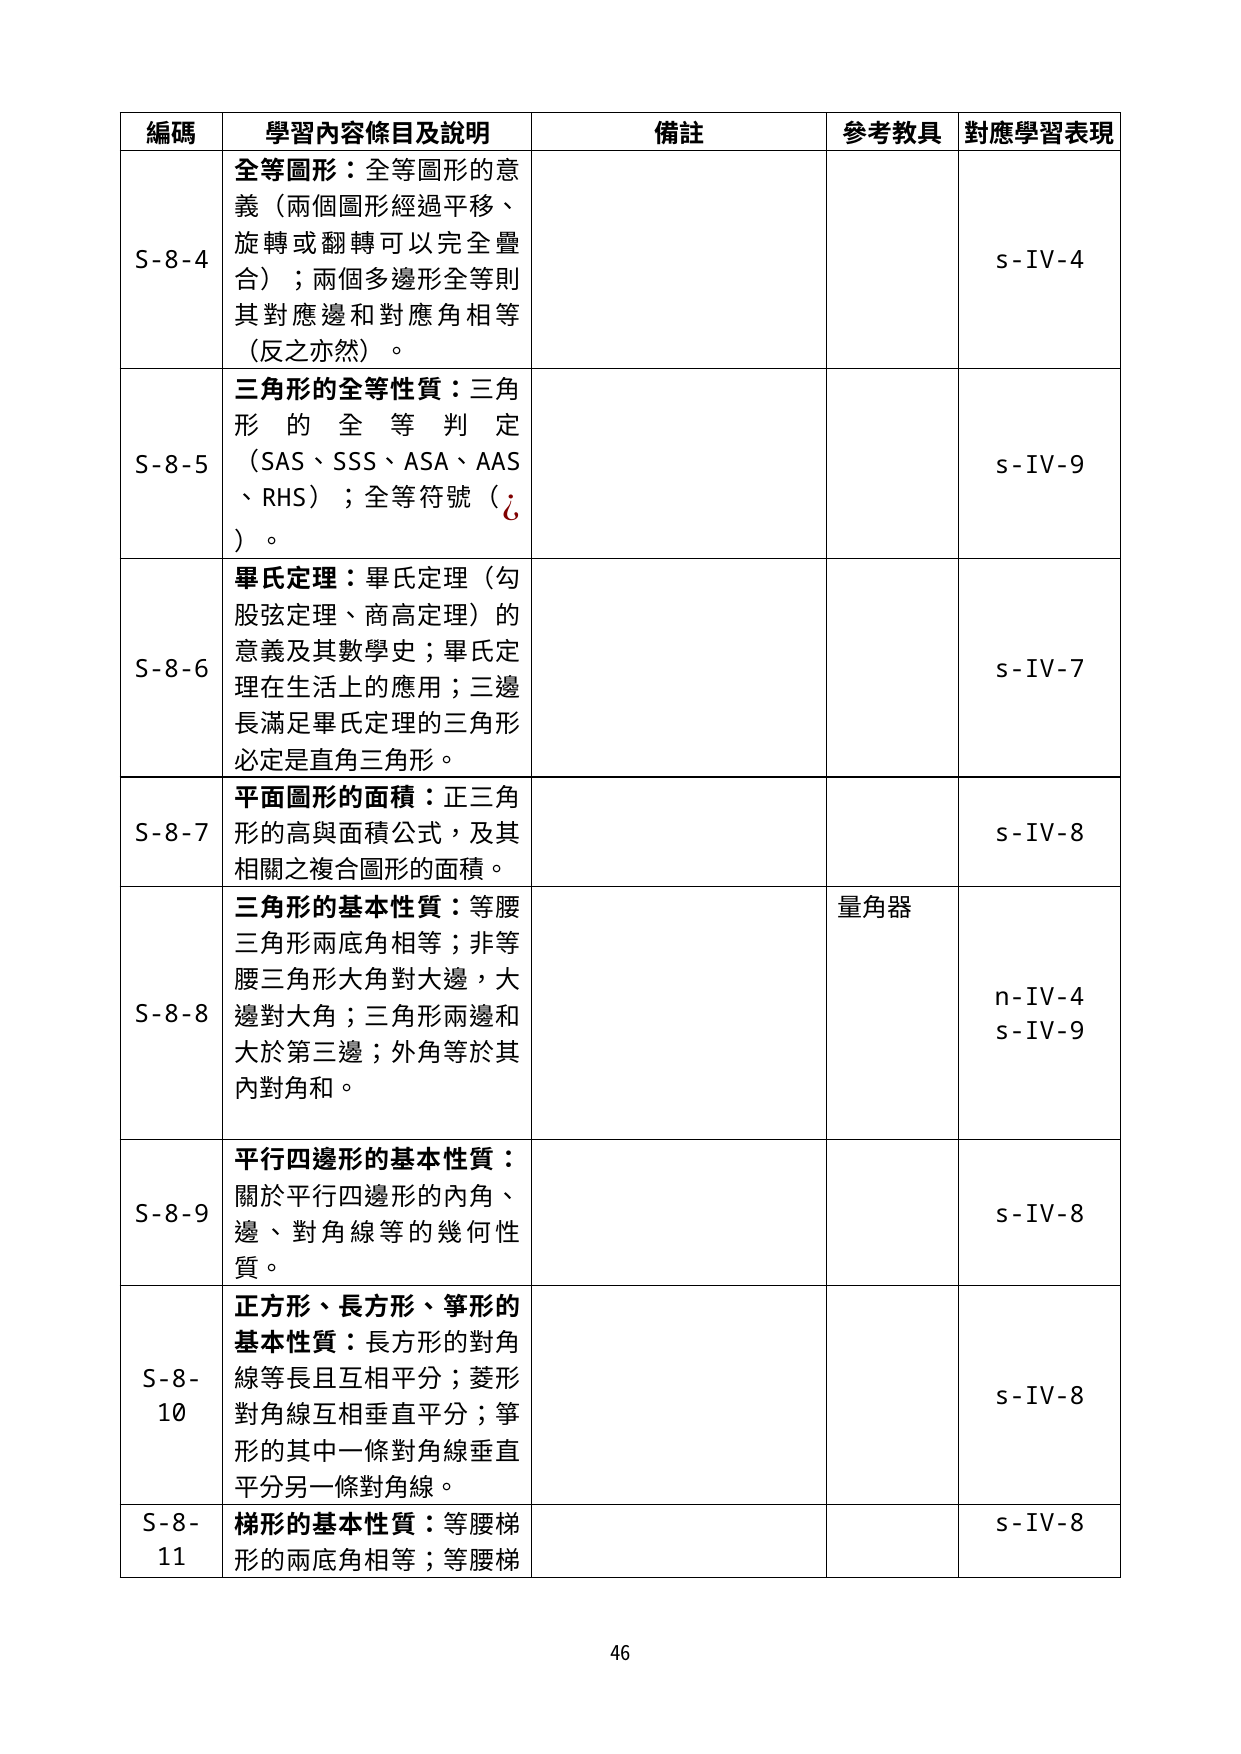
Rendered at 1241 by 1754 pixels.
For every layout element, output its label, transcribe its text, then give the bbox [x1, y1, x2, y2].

table_cell S-8-11 [121, 1505, 222, 1577]
table_cell S-8-8 [121, 887, 222, 1139]
table_cell [532, 1286, 826, 1503]
table_cell 量角器 [827, 887, 958, 1139]
table_cell S-8-7 [121, 778, 222, 886]
table_cell [532, 887, 826, 1139]
table_cell [532, 778, 826, 886]
table_cell s-IV-7 [959, 559, 1120, 776]
table_cell S-8-6 [121, 559, 222, 776]
table_cell s-IV-8 [959, 778, 1120, 886]
table_cell [532, 151, 826, 368]
table_cell S-8-9 [121, 1140, 222, 1285]
table_cell [827, 559, 958, 776]
table_cell s-IV-4 [959, 151, 1120, 368]
table_header 參考教具 [827, 113, 958, 149]
table_cell 全等圖形：全等圖形的意義（兩個圖形經過平移、旋轉或翻轉可以完全疊合）；兩個多邊形全等則其對應邊和對應角相等（反之亦然）。 [223, 151, 531, 368]
table_cell [827, 778, 958, 886]
table_cell [827, 1140, 958, 1285]
table_header 學習內容條目及說明 [223, 113, 531, 149]
table_cell S-8-10 [121, 1286, 222, 1503]
table_header 對應學習表現 [959, 113, 1120, 149]
table_cell [532, 369, 826, 558]
table_cell n-IV-4 s-IV-9 [959, 887, 1120, 1139]
table_cell s-IV-9 [959, 369, 1120, 558]
table_cell s-IV-8 [959, 1140, 1120, 1285]
table_cell 畢氏定理：畢氏定理（勾股弦定理、商高定理）的意義及其數學史；畢氏定理在生活上的應用；三邊長滿足畢氏定理的三角形必定是直角三角形。 [223, 559, 531, 776]
table_cell [827, 1286, 958, 1503]
table_cell [827, 1505, 958, 1577]
table_cell 平面圖形的面積：正三角形的高與面積公式，及其相關之複合圖形的面積。 [223, 778, 531, 886]
table_cell s-IV-8 [959, 1505, 1120, 1577]
table_cell [532, 559, 826, 776]
table_cell [827, 151, 958, 368]
table_cell 正方形、長方形、箏形的基本性質：長方形的對角線等長且互相平分；菱形對角線互相垂直平分；箏形的其中一條對角線垂直平分另一條對角線。 [223, 1286, 531, 1503]
table_cell [532, 1505, 826, 1577]
table_cell 三角形的基本性質：等腰三角形兩底角相等；非等腰三角形大角對大邊，大邊對大角；三角形兩邊和大於第三邊；外角等於其內對角和。 [223, 887, 531, 1139]
table_cell 平行四邊形的基本性質：關於平行四邊形的內角、邊、對角線等的幾何性質。 [223, 1140, 531, 1285]
table_cell S-8-4 [121, 151, 222, 368]
table_header 備註 [532, 113, 826, 149]
table_cell 三角形的全等性質：三角形的全等判定（SAS、SSS、ASA、AAS、RHS）；全等符號（）。 [223, 369, 531, 558]
table_cell S-8-5 [121, 369, 222, 558]
table_header 編碼 [121, 113, 222, 149]
table_cell s-IV-8 [959, 1286, 1120, 1503]
table_cell 梯形的基本性質：等腰梯形的兩底角相等；等腰梯 [223, 1505, 531, 1577]
table_cell [532, 1140, 826, 1285]
table_cell [827, 369, 958, 558]
